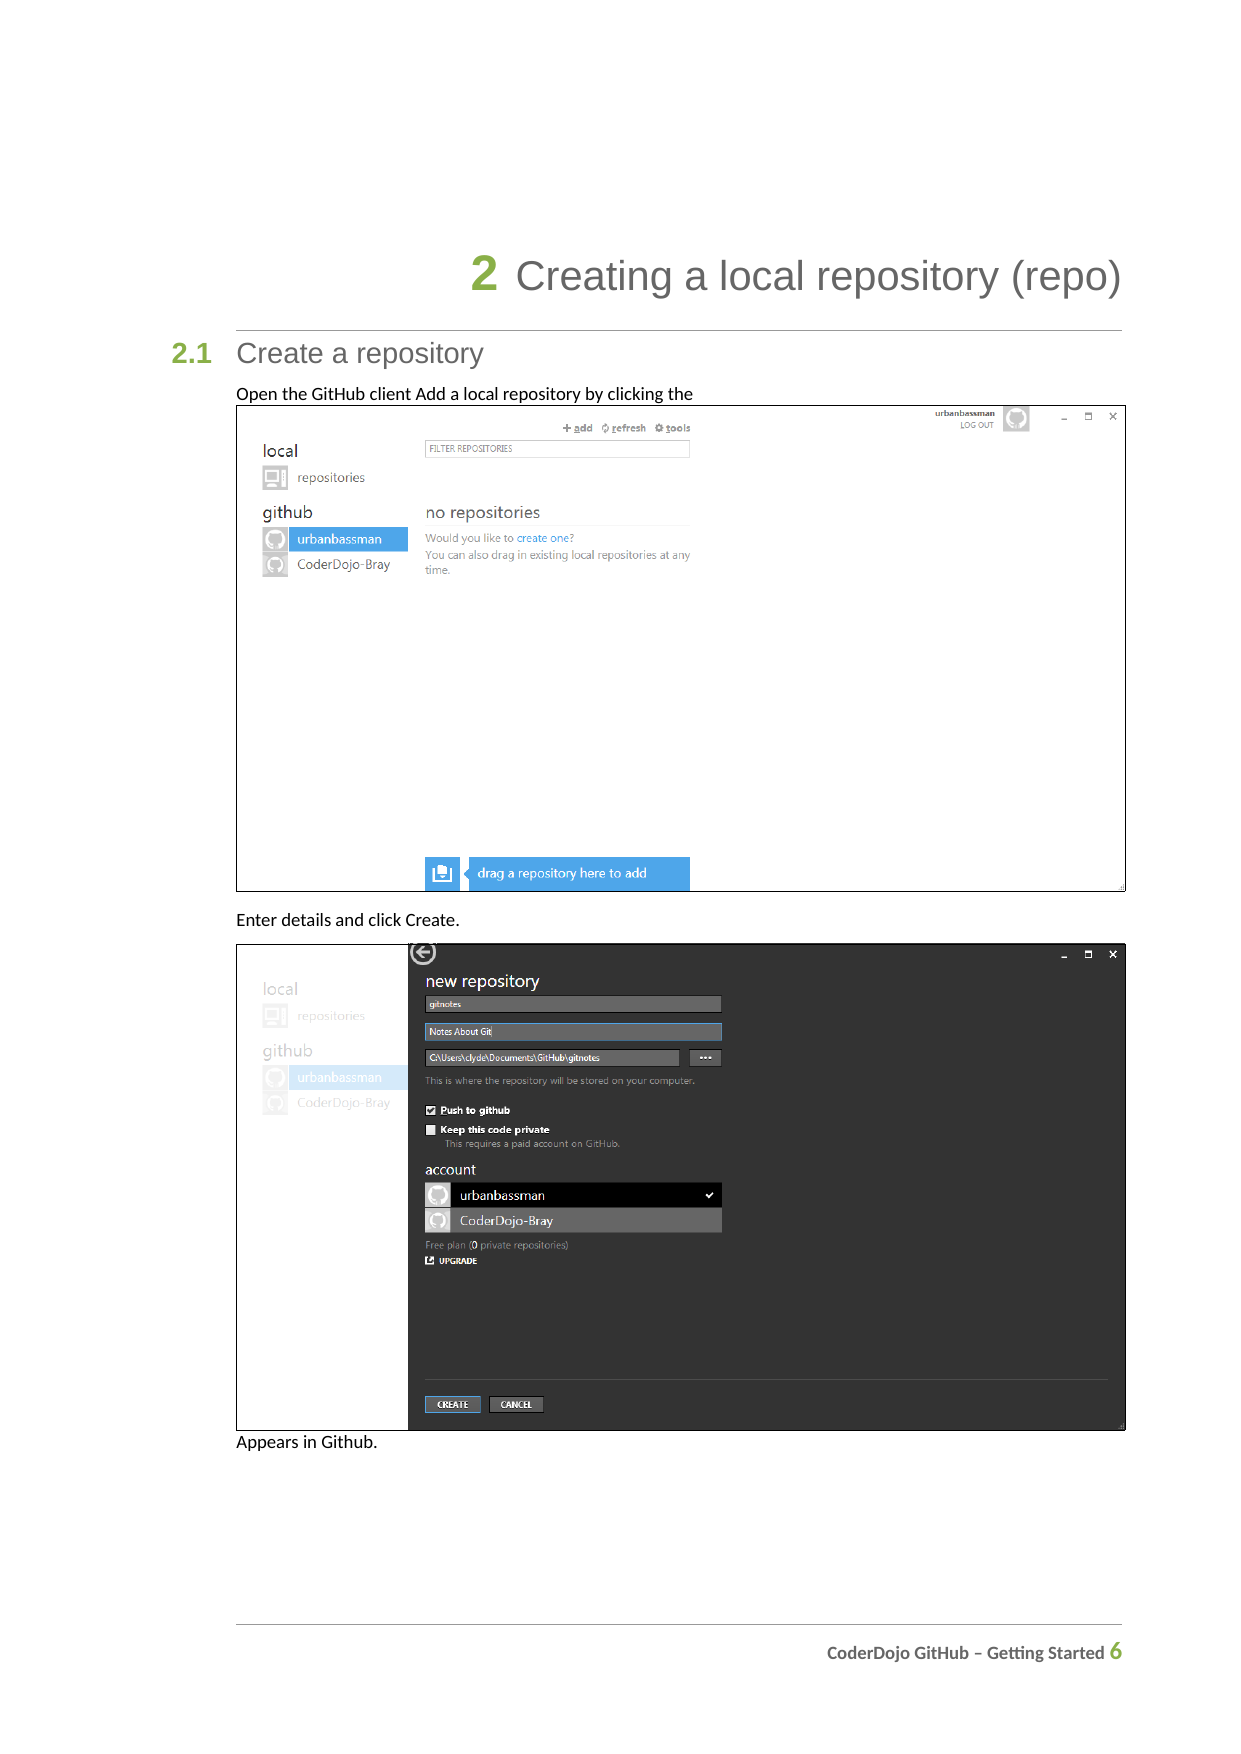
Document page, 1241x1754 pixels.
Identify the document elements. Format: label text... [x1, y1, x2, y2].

subtitle Create a repository [236, 331, 1122, 370]
text Enter details and click Create. [236, 908, 1122, 931]
picture [237, 406, 1125, 891]
text Appears in Github. [236, 1431, 1122, 1453]
text Open the GitHub client Add a local repository by clicking the [236, 382, 1122, 405]
subtitle Creating a local repository (repo) [236, 243, 1122, 301]
picture [237, 945, 1125, 1430]
